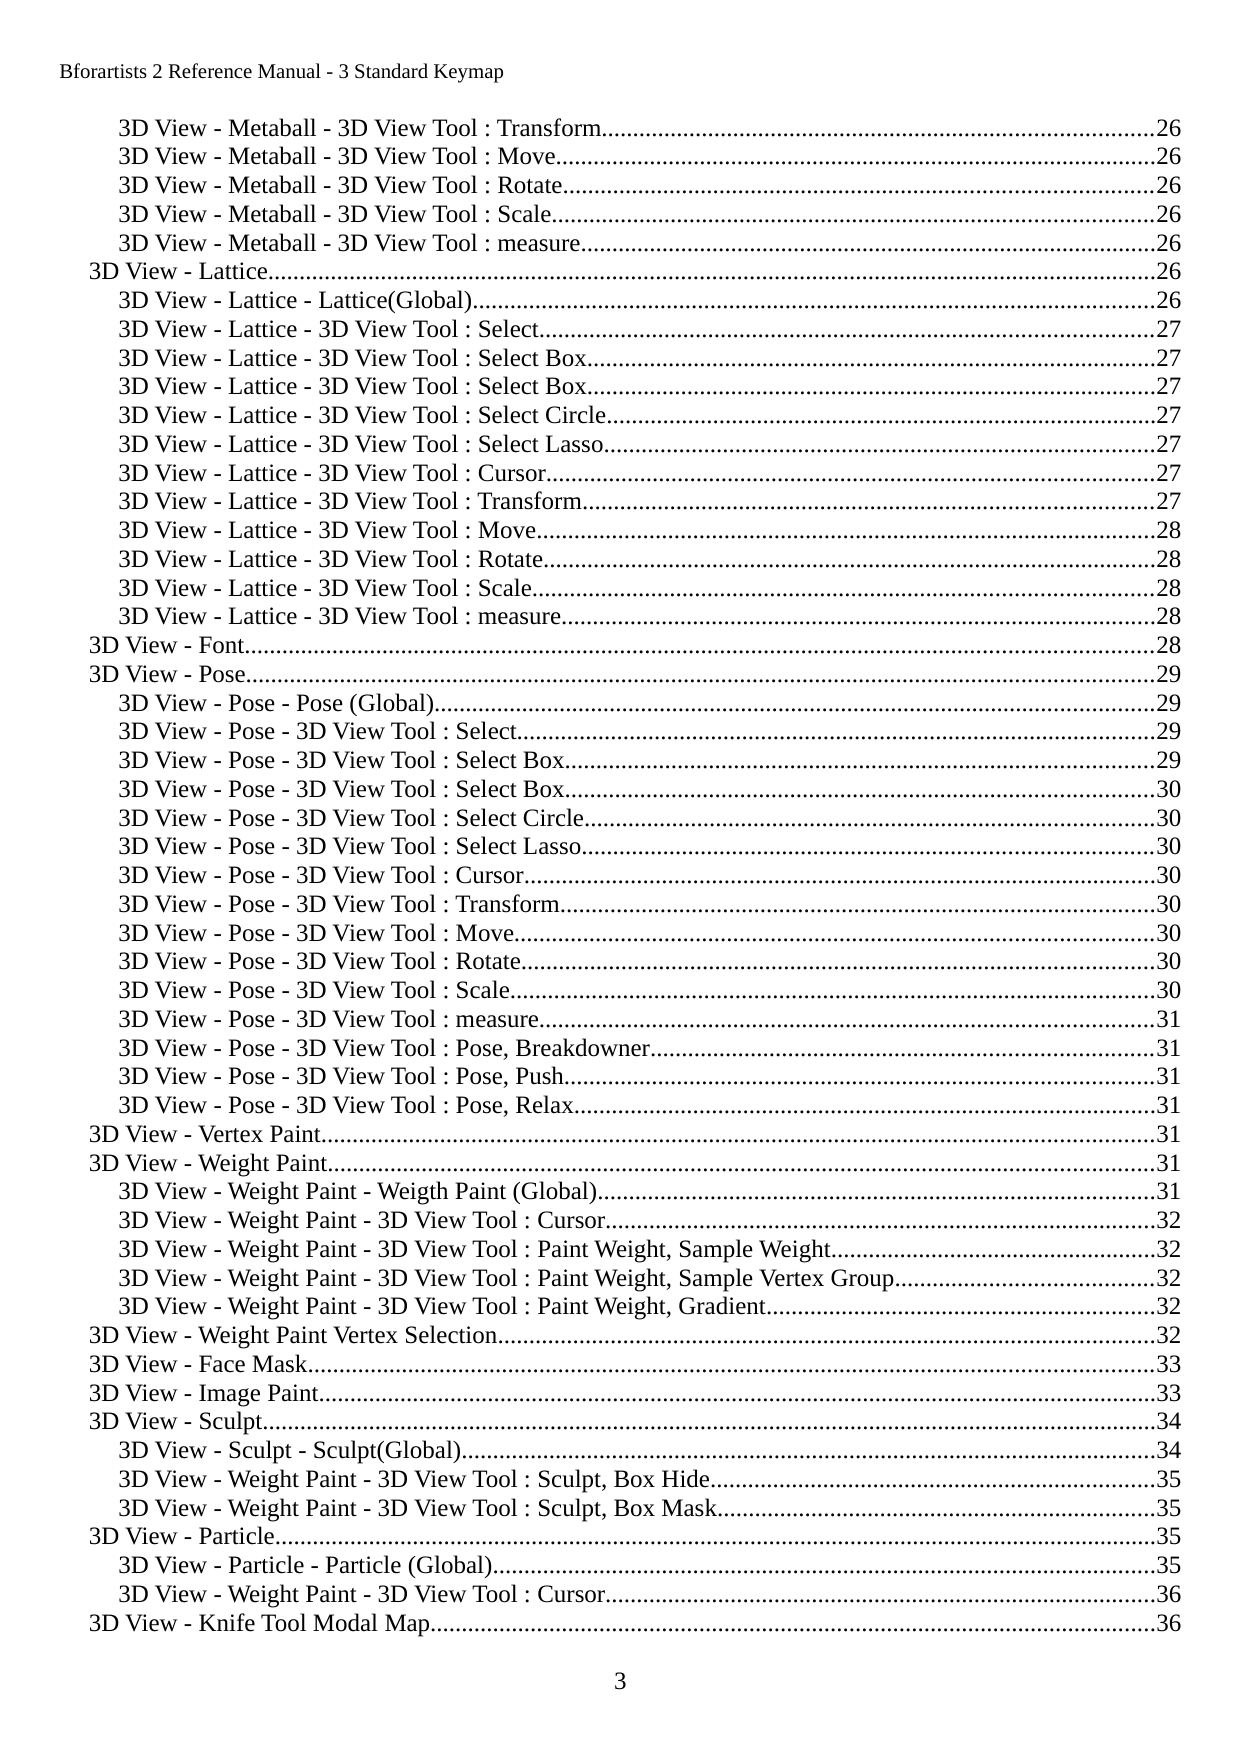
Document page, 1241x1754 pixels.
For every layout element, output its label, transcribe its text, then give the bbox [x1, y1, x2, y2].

text 3D View - Pose - 3D View Tool : Select Box 30 [118, 774, 1181, 803]
text 3D View - Font 28 [88, 630, 1181, 659]
text 3D View - Pose - Pose (Global) 29 [118, 688, 1181, 716]
text 3D View - Pose - 3D View Tool : Pose, Breakdowner 31 [118, 1033, 1181, 1061]
text 3D View - Pose - 3D View Tool : measure 31 [118, 1004, 1181, 1033]
text 3D View - Weight Paint - 3D View Tool : Paint Weight, Sample Vertex Group 32 [118, 1263, 1181, 1291]
text 3D View - Lattice - 3D View Tool : Select Lasso 27 [118, 429, 1181, 458]
text 3D View - Lattice - 3D View Tool : Select Box 27 [118, 371, 1181, 400]
text 3D View - Pose - 3D View Tool : Select Lasso 30 [118, 831, 1181, 860]
text 3D View - Weight Paint - 3D View Tool : Cursor 36 [118, 1579, 1181, 1608]
text 3D View - Lattice 26 [88, 256, 1181, 285]
text 3D View - Sculpt 34 [88, 1406, 1181, 1435]
text 3D View - Knife Tool Modal Map 36 [88, 1608, 1181, 1636]
text 3D View - Vertex Paint 31 [88, 1119, 1181, 1148]
text 3D View - Pose - 3D View Tool : Pose, Relax 31 [118, 1090, 1181, 1119]
text 3D View - Pose - 3D View Tool : Move 30 [118, 918, 1181, 946]
text 3D View - Pose - 3D View Tool : Scale 30 [118, 975, 1181, 1004]
text 3D View - Metaball - 3D View Tool : measure 26 [118, 228, 1181, 256]
text 3D View - Sculpt - Sculpt(Global) 34 [118, 1435, 1181, 1464]
text 3D View - Lattice - 3D View Tool : Select 27 [118, 314, 1181, 343]
text 3D View - Metaball - 3D View Tool : Move 26 [118, 141, 1181, 170]
text 3D View - Weight Paint 31 [88, 1148, 1181, 1176]
text 3D View - Pose 29 [88, 659, 1181, 688]
text 3D View - Weight Paint - 3D View Tool : Cursor 32 [118, 1205, 1181, 1234]
text 3D View - Face Mask 33 [88, 1349, 1181, 1378]
text 3D View - Lattice - 3D View Tool : Cursor 27 [118, 458, 1181, 486]
text 3D View - Weight Paint - 3D View Tool : Paint Weight, Gradient 32 [118, 1291, 1181, 1320]
text 3D View - Weight Paint Vertex Selection 32 [88, 1320, 1181, 1349]
text 3D View - Pose - 3D View Tool : Select 29 [118, 716, 1181, 745]
text 3D View - Pose - 3D View Tool : Pose, Push 31 [118, 1061, 1181, 1090]
text 3D View - Lattice - 3D View Tool : Select Box 27 [118, 343, 1181, 371]
text 3D View - Pose - 3D View Tool : Rotate 30 [118, 946, 1181, 975]
text 3D View - Lattice - 3D View Tool : Move 28 [118, 515, 1181, 544]
text 3D View - Lattice - Lattice(Global) 26 [118, 285, 1181, 314]
text 3D View - Particle 35 [88, 1521, 1181, 1550]
text 3D View - Lattice - 3D View Tool : Transform 27 [118, 486, 1181, 515]
text 3D View - Weight Paint - Weigth Paint (Global) 31 [118, 1176, 1181, 1205]
text 3D View - Weight Paint - 3D View Tool : Sculpt, Box Mask 35 [118, 1493, 1181, 1521]
text 3D View - Lattice - 3D View Tool : Scale 28 [118, 573, 1181, 601]
text 3D View - Pose - 3D View Tool : Transform 30 [118, 889, 1181, 918]
text 3D View - Image Paint 33 [88, 1378, 1181, 1406]
text 3D View - Weight Paint - 3D View Tool : Sculpt, Box Hide 35 [118, 1464, 1181, 1493]
text 3D View - Particle - Particle (Global) 35 [118, 1550, 1181, 1579]
text 3D View - Metaball - 3D View Tool : Rotate 26 [118, 170, 1181, 199]
text 3D View - Pose - 3D View Tool : Cursor 30 [118, 860, 1181, 889]
text 3D View - Pose - 3D View Tool : Select Box 29 [118, 745, 1181, 774]
text 3D View - Lattice - 3D View Tool : measure 28 [118, 601, 1181, 630]
text 3D View - Weight Paint - 3D View Tool : Paint Weight, Sample Weight 32 [118, 1234, 1181, 1263]
text 3D View - Lattice - 3D View Tool : Rotate 28 [118, 544, 1181, 573]
text 3D View - Pose - 3D View Tool : Select Circle 30 [118, 803, 1181, 831]
text 3D View - Metaball - 3D View Tool : Transform 26 [118, 113, 1181, 141]
text 3D View - Lattice - 3D View Tool : Select Circle 27 [118, 400, 1181, 429]
text 3D View - Metaball - 3D View Tool : Scale 26 [118, 199, 1181, 228]
